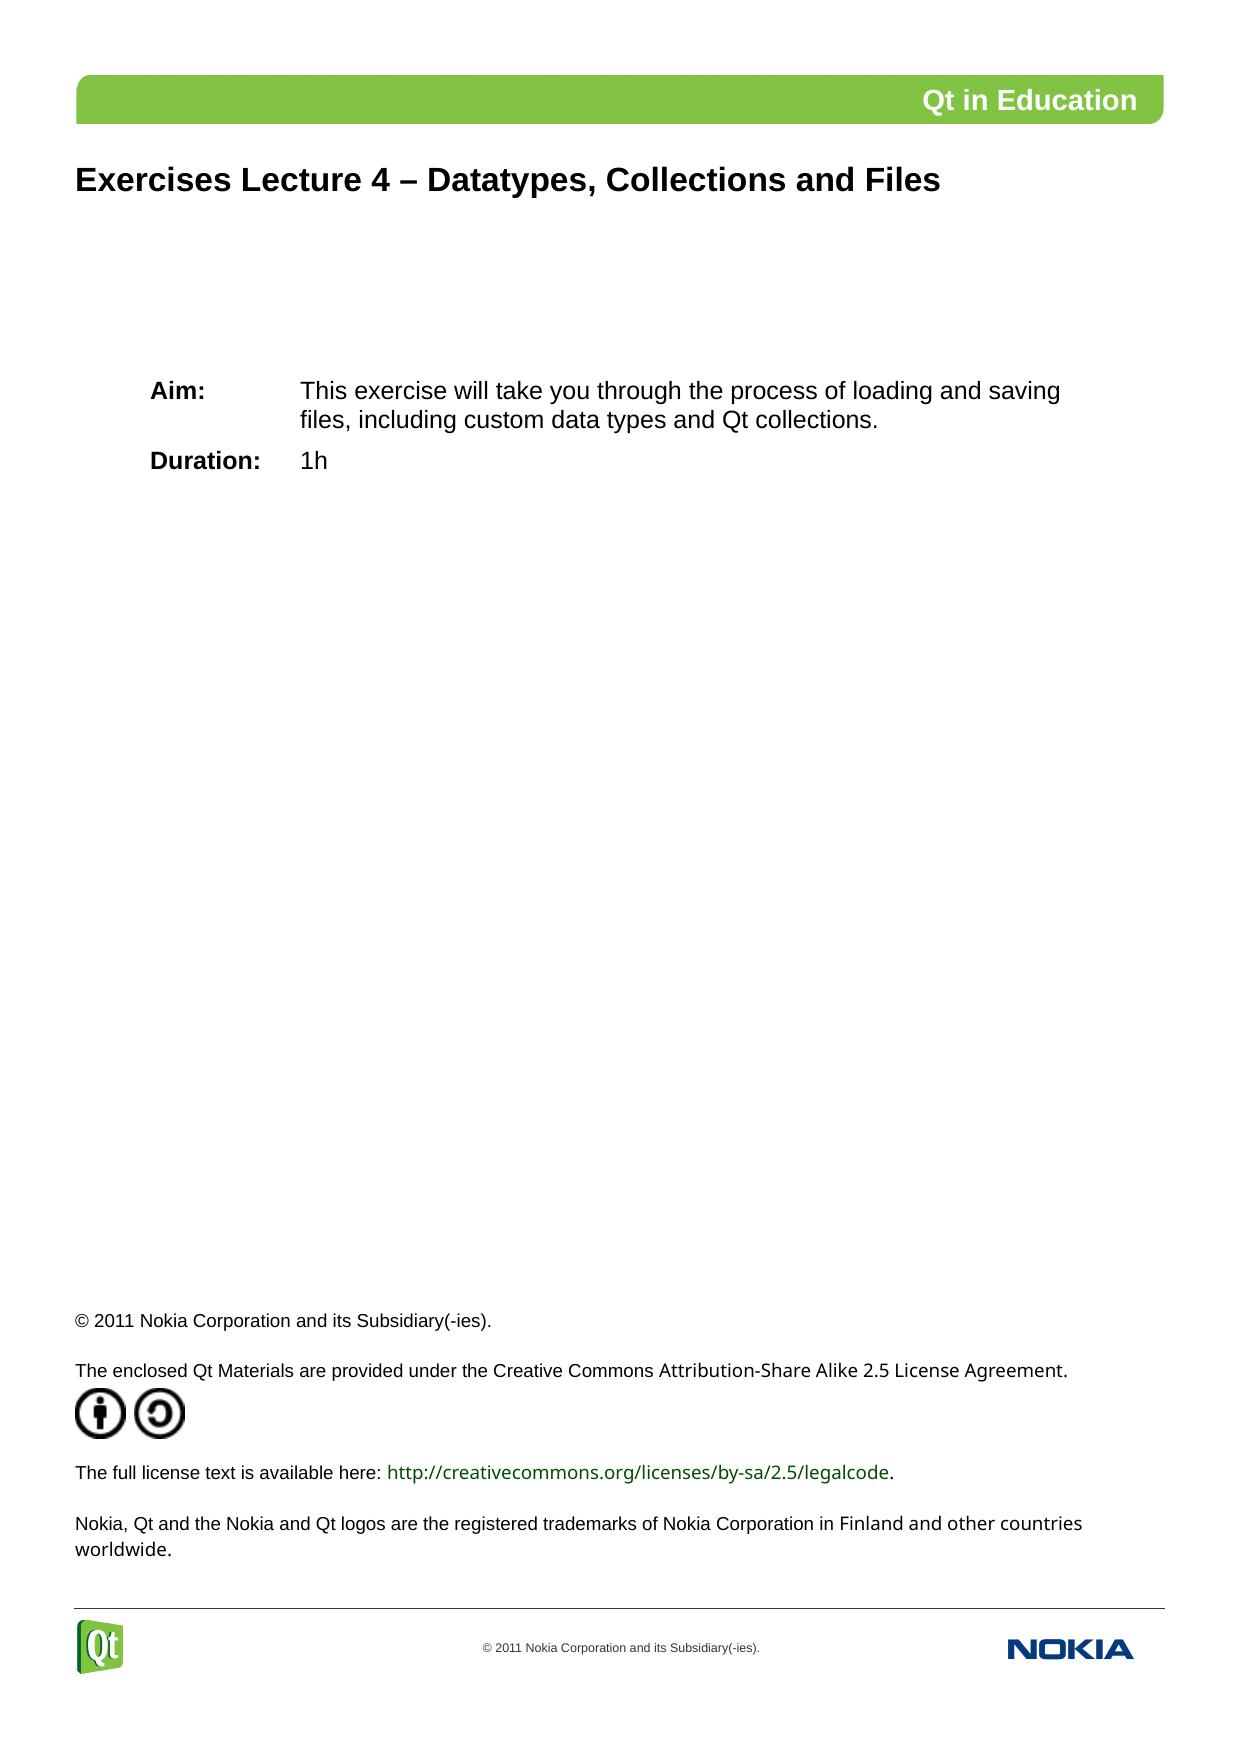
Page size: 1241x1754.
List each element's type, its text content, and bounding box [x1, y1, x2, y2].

text Aim: This exercise will take you through the process of loading and saving files, including custom data types and Qt collections. [150, 376, 1090, 434]
picture [978, 1610, 1164, 1688]
picture [76, 75, 1164, 124]
text The full license text is available here: http://creativecommons.org/licenses/by-sa/2.5/legalcode. [75, 1459, 1165, 1485]
text The enclosed Qt Materials are provided under the Creative Commons Attribution-Share Alike 2.5 License Agreement. [75, 1357, 1165, 1383]
text © 2011 Nokia Corporation and its Subsidiary(-ies). [75, 1310, 1165, 1332]
picture [75, 1388, 126, 1439]
subtitle Exercises Lecture 4 – Datatypes, Collections and Files [75, 160, 1165, 199]
text Nokia, Qt and the Nokia and Qt logos are the registered trademarks of Nokia Corporation in Finland and other countries worldwide. [75, 1510, 1165, 1561]
text Duration: 1h [150, 446, 1090, 475]
picture [73, 1615, 127, 1679]
picture [134, 1388, 185, 1439]
